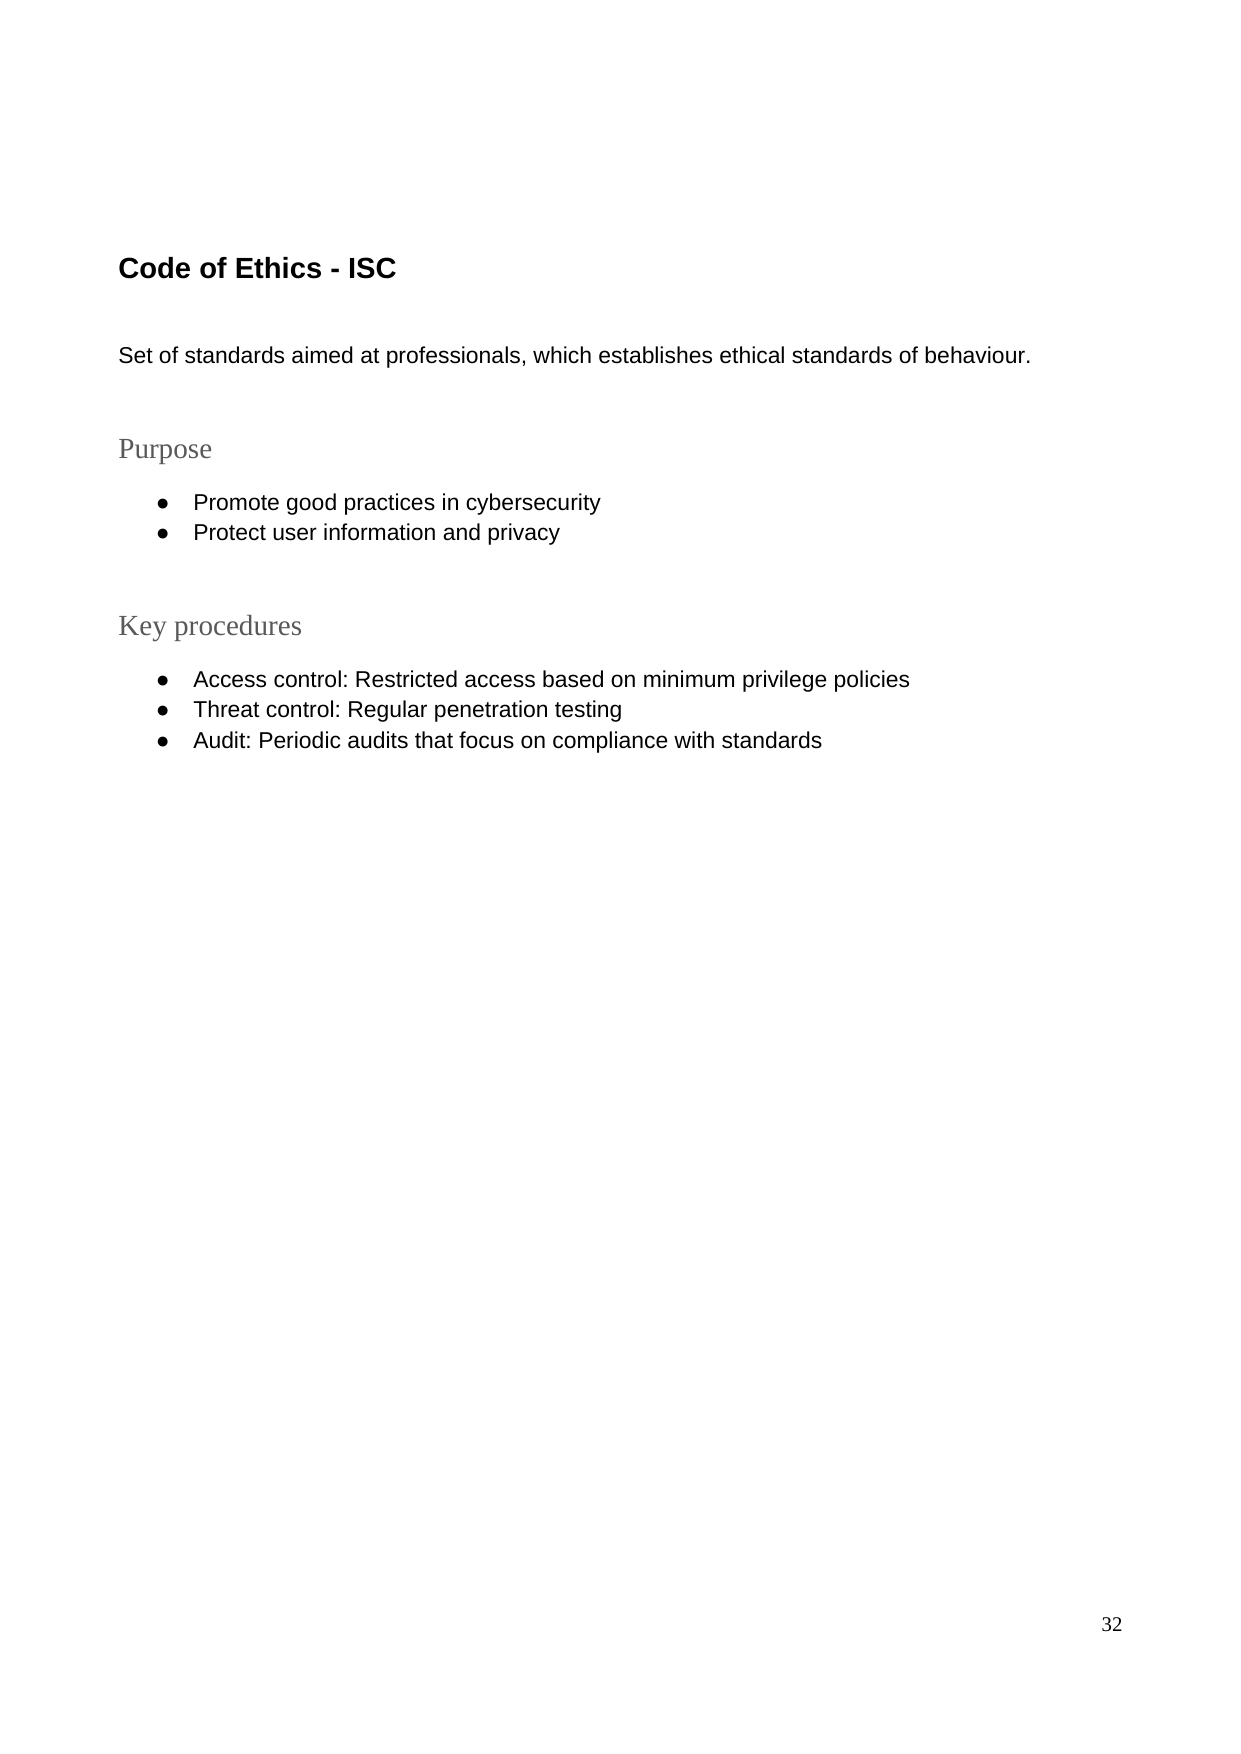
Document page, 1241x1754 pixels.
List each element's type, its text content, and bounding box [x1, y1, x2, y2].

list Threat control: Regular penetration testing [156, 696, 1122, 723]
list Access control: Restricted access based on minimum privilege policies [156, 666, 1122, 692]
list Promote good practices in cybersecurity [156, 489, 1122, 515]
text Set of standards aimed at professionals, which establishes ethical standards of behaviour. [118, 342, 1122, 368]
subtitle Purpose [118, 431, 1122, 465]
list Audit: Periodic audits that focus on compliance with standards [156, 727, 1122, 753]
subtitle Code of Ethics - ISC [118, 251, 1122, 284]
list Protect user information and privacy [156, 519, 1122, 545]
subtitle Key procedures [118, 608, 1122, 642]
